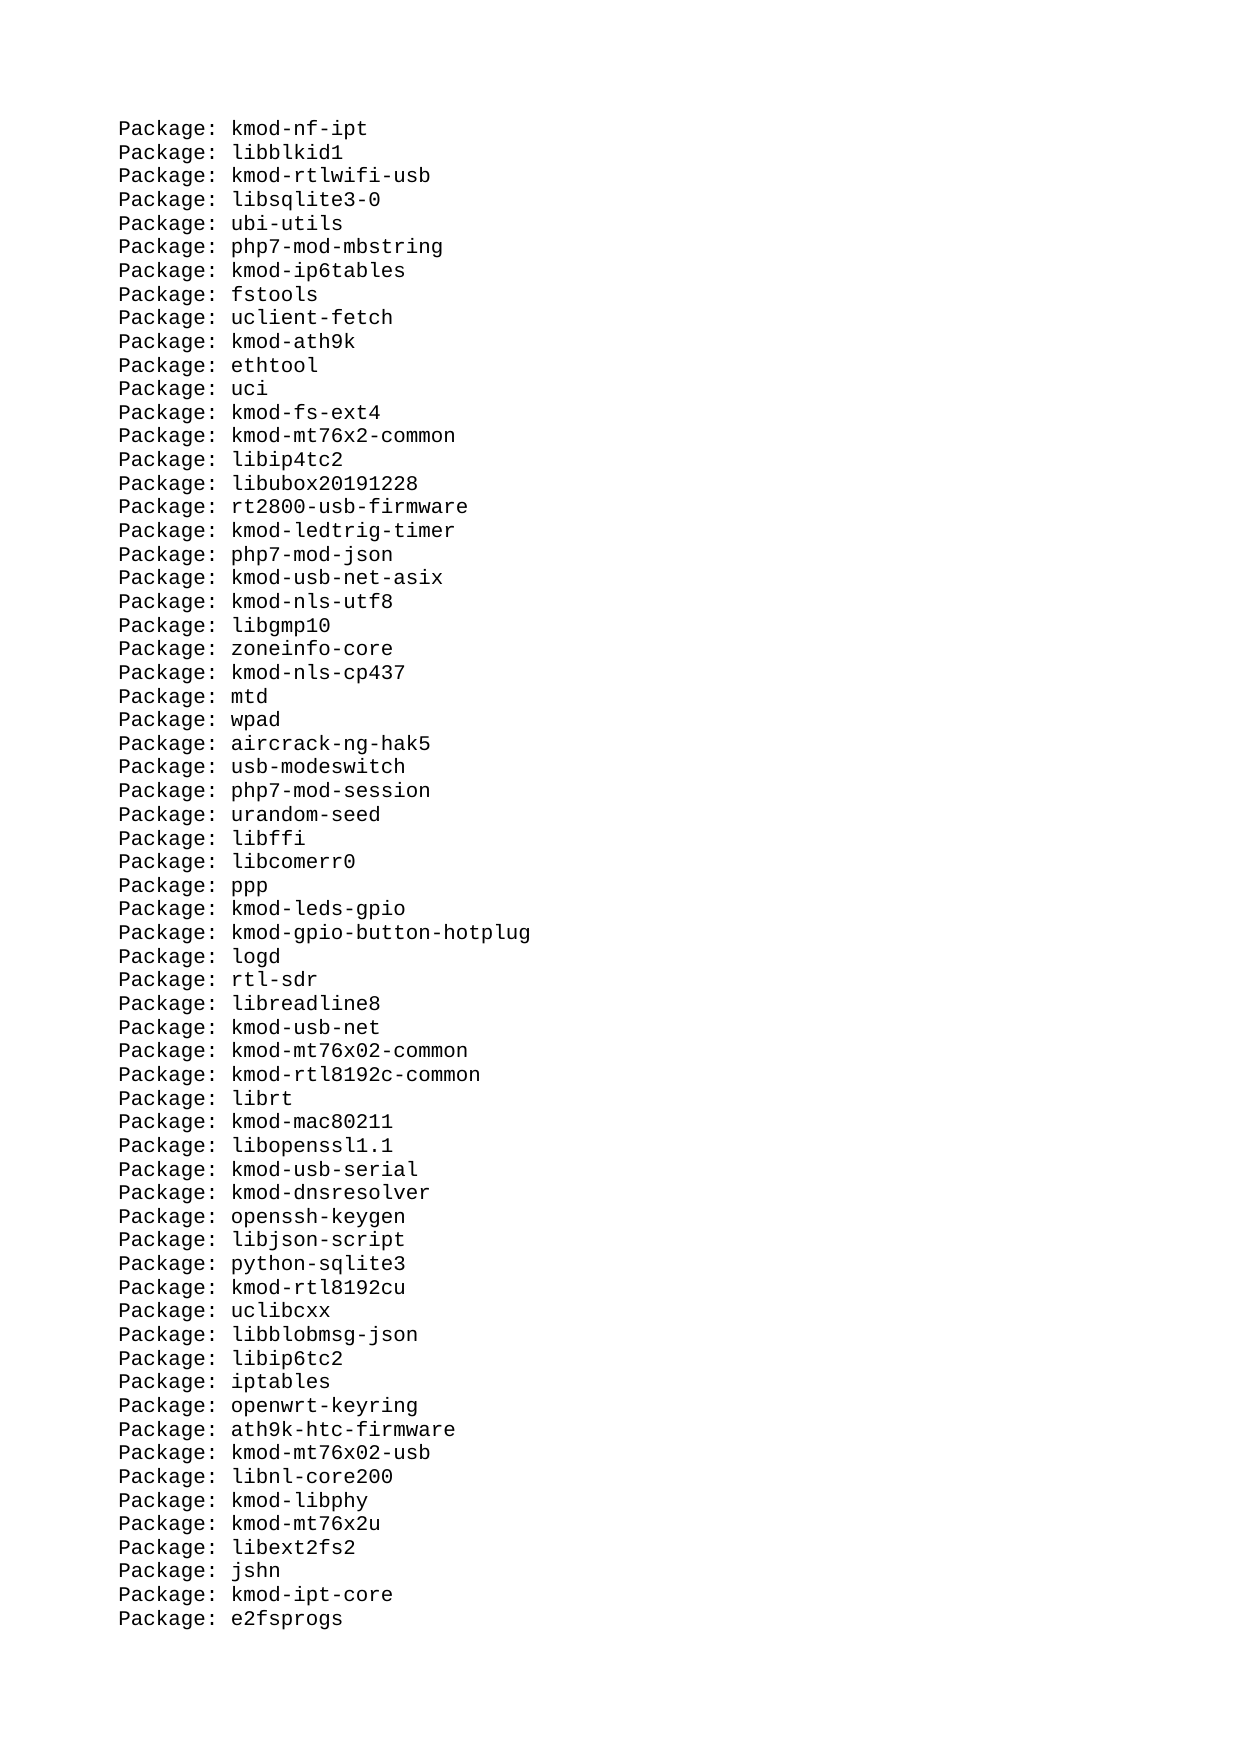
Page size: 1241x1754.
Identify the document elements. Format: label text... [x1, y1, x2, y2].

text Package: ppp [118, 875, 1122, 898]
text Package: libblobmsg-json [118, 1324, 1122, 1348]
text Package: ubi-utils [118, 213, 1122, 236]
text Package: php7-mod-json [118, 544, 1122, 567]
text Package: logd [118, 946, 1122, 969]
text Package: kmod-usb-serial [118, 1158, 1122, 1182]
text Package: librt [118, 1088, 1122, 1111]
text Package: zoneinfo-core [118, 638, 1122, 662]
text Package: kmod-mt76x02-usb [118, 1442, 1122, 1466]
text Package: libcomerr0 [118, 851, 1122, 875]
text Package: openssh-keygen [118, 1206, 1122, 1229]
text Package: kmod-rtl8192c-common [118, 1064, 1122, 1088]
text Package: mtd [118, 686, 1122, 709]
text Package: libubox20191228 [118, 473, 1122, 496]
text Package: kmod-ip6tables [118, 260, 1122, 284]
text Package: libgmp10 [118, 615, 1122, 638]
text Package: kmod-libphy [118, 1489, 1122, 1513]
text Package: uclient-fetch [118, 307, 1122, 331]
text Package: e2fsprogs [118, 1608, 1122, 1631]
text Package: kmod-mt76x2u [118, 1513, 1122, 1537]
text Package: libopenssl1.1 [118, 1135, 1122, 1158]
text Package: libip4tc2 [118, 449, 1122, 473]
text Package: kmod-ledtrig-timer [118, 520, 1122, 544]
text Package: kmod-fs-ext4 [118, 402, 1122, 426]
text Package: libnl-core200 [118, 1466, 1122, 1489]
text Package: aircrack-ng-hak5 [118, 733, 1122, 757]
text Package: kmod-mt76x02-common [118, 1040, 1122, 1064]
text Package: usb-modeswitch [118, 757, 1122, 780]
text Package: kmod-nls-utf8 [118, 591, 1122, 615]
text Package: php7-mod-mbstring [118, 236, 1122, 260]
text Package: iptables [118, 1371, 1122, 1395]
text Package: libblkid1 [118, 142, 1122, 165]
text Package: libjson-script [118, 1229, 1122, 1253]
text Package: kmod-nf-ipt [118, 118, 1122, 142]
text Package: kmod-mac80211 [118, 1111, 1122, 1135]
text Package: ethtool [118, 354, 1122, 378]
text Package: php7-mod-session [118, 780, 1122, 804]
text Package: kmod-nls-cp437 [118, 662, 1122, 686]
text Package: rt2800-usb-firmware [118, 496, 1122, 520]
text Package: kmod-usb-net [118, 1017, 1122, 1040]
text Package: fstools [118, 284, 1122, 307]
text Package: libip6tc2 [118, 1348, 1122, 1371]
text Package: kmod-leds-gpio [118, 898, 1122, 922]
text Package: libreadline8 [118, 993, 1122, 1017]
text Package: rtl-sdr [118, 969, 1122, 993]
text Package: kmod-rtl8192cu [118, 1277, 1122, 1300]
text Package: wpad [118, 709, 1122, 733]
text Package: python-sqlite3 [118, 1253, 1122, 1277]
text Package: urandom-seed [118, 804, 1122, 827]
text Package: kmod-gpio-button-hotplug [118, 922, 1122, 946]
text Package: kmod-ipt-core [118, 1584, 1122, 1608]
text Package: libsqlite3-0 [118, 189, 1122, 213]
text Package: ath9k-htc-firmware [118, 1419, 1122, 1442]
text Package: kmod-usb-net-asix [118, 567, 1122, 591]
text Package: uclibcxx [118, 1300, 1122, 1324]
text Package: libffi [118, 827, 1122, 851]
text Package: kmod-ath9k [118, 331, 1122, 354]
text Package: jshn [118, 1561, 1122, 1584]
text Package: kmod-mt76x2-common [118, 426, 1122, 449]
text Package: libext2fs2 [118, 1537, 1122, 1561]
text Package: uci [118, 378, 1122, 402]
text Package: openwrt-keyring [118, 1395, 1122, 1419]
text Package: kmod-rtlwifi-usb [118, 165, 1122, 189]
text Package: kmod-dnsresolver [118, 1182, 1122, 1206]
